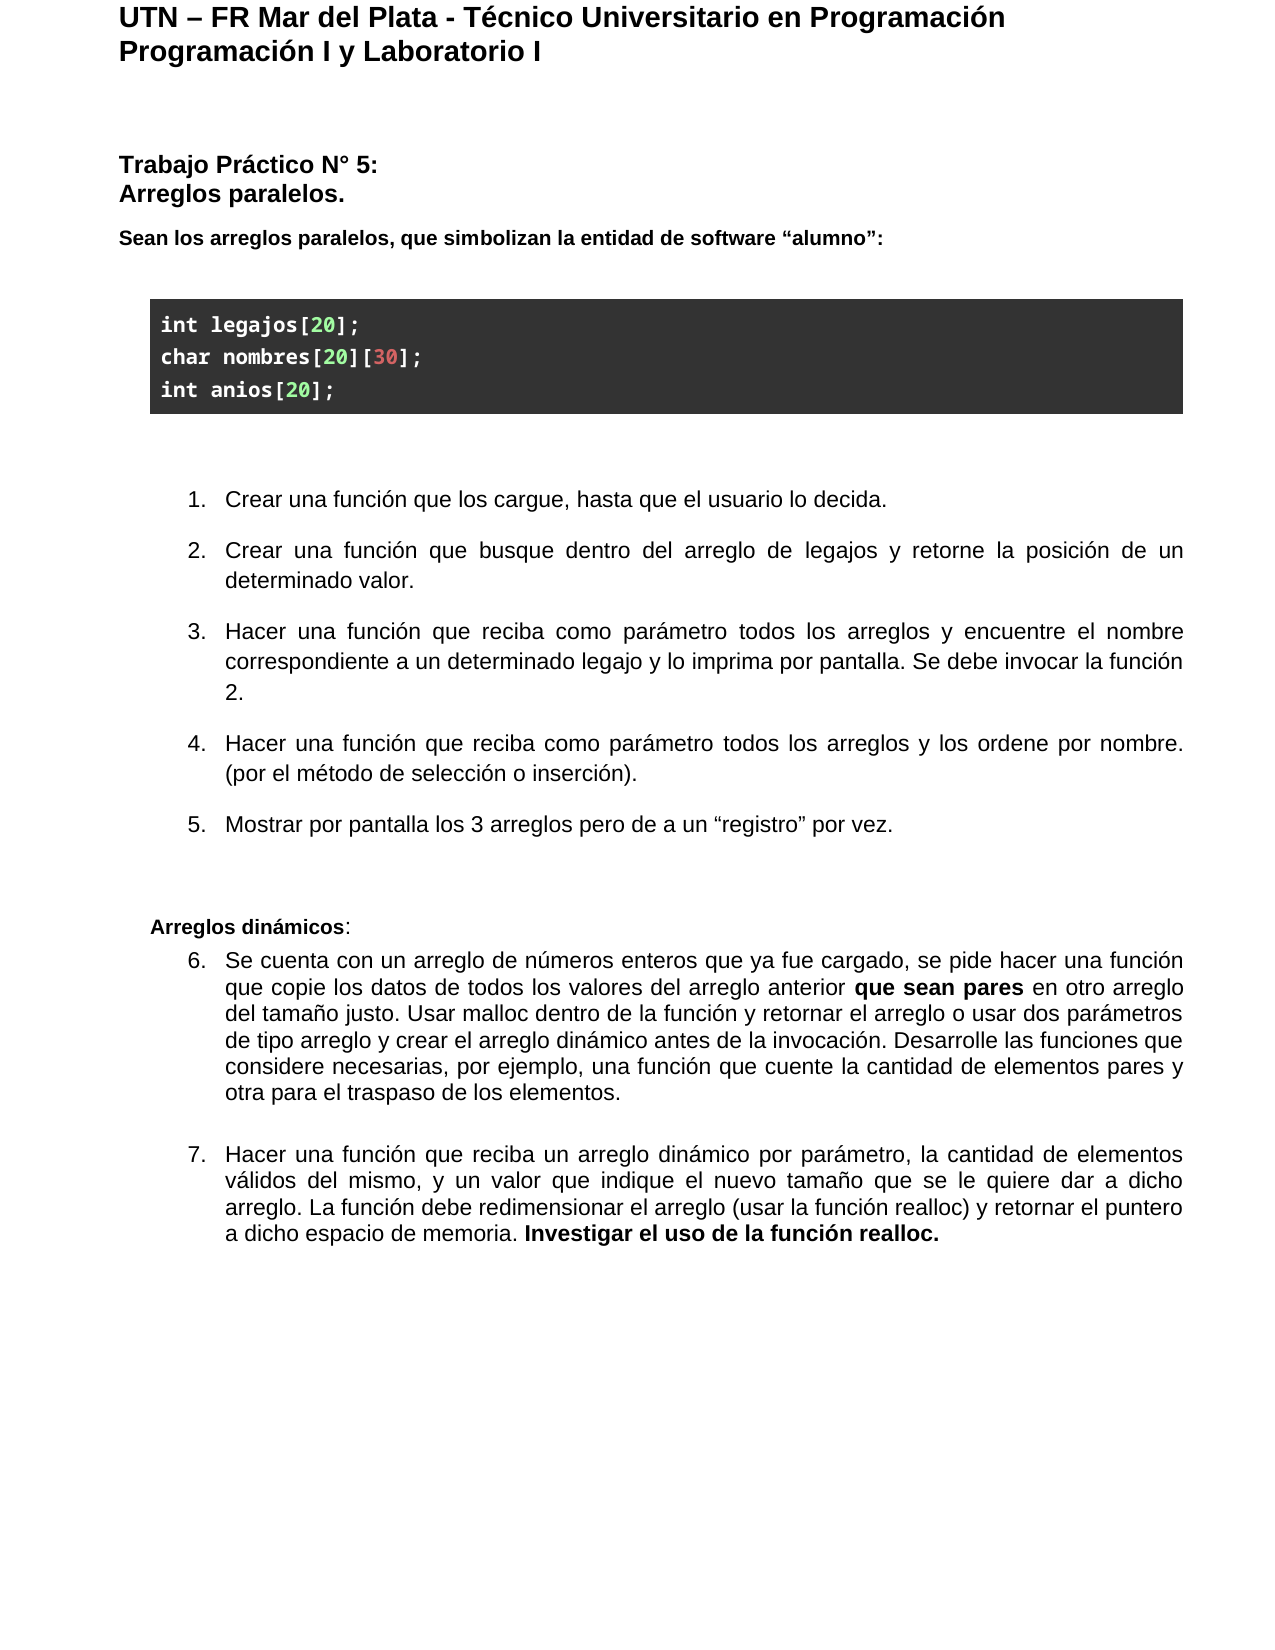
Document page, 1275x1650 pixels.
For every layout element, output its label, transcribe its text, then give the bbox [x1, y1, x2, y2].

text Sean los arreglos paralelos, que simbolizan la entidad de software “alumno”: [118, 226, 1066, 250]
list Hacer una función que reciba un arreglo dinámico por parámetro, la cantidad de elementos válidos del mismo, y un valor que indique el nuevo tamaño que se le quiere dar a dicho arreglo. La función debe redimensionar el arreglo (usar la función realloc) y retornar el puntero a dicho espacio de memoria. Investigar el uso de la función realloc. [187, 1141, 1184, 1246]
list Crear una función que los cargue, hasta que el usuario lo decida. [187, 486, 1184, 512]
subtitle Trabajo Práctico N° 5: [118, 150, 999, 179]
table_header int legajos[20]; char nombres[20][30]; int anios[20]; [150, 299, 1183, 414]
list Hacer una función que reciba como parámetro todos los arreglos y los ordene por nombre. (por el método de selección o inserción). [187, 729, 1184, 786]
text Arreglos dinámicos: [150, 913, 1184, 939]
list Mostrar por pantalla los 3 arreglos pero de a un “registro” por vez. [187, 811, 1184, 837]
list Crear una función que busque dentro del arreglo de legajos y retorne la posición de un determinado valor. [187, 537, 1184, 593]
list Hacer una función que reciba como parámetro todos los arreglos y encuentre el nombre correspondiente a un determinado legajo y lo imprima por pantalla. Se debe invocar la función 2. [187, 618, 1184, 705]
subtitle Arreglos paralelos. [118, 179, 999, 207]
list Se cuenta con un arreglo de números enteros que ya fue cargado, se pide hacer una función que copie los datos de todos los valores del arreglo anterior que sean pares en otro arreglo del tamaño justo. Usar malloc dentro de la función y retornar el arreglo o usar dos parámetros de tipo arreglo y crear el arreglo dinámico antes de la invocación. Desarrolle las funciones que considere necesarias, por ejemplo, una función que cuente la cantidad de elementos pares y otra para el traspaso de los elementos. [187, 947, 1184, 1106]
